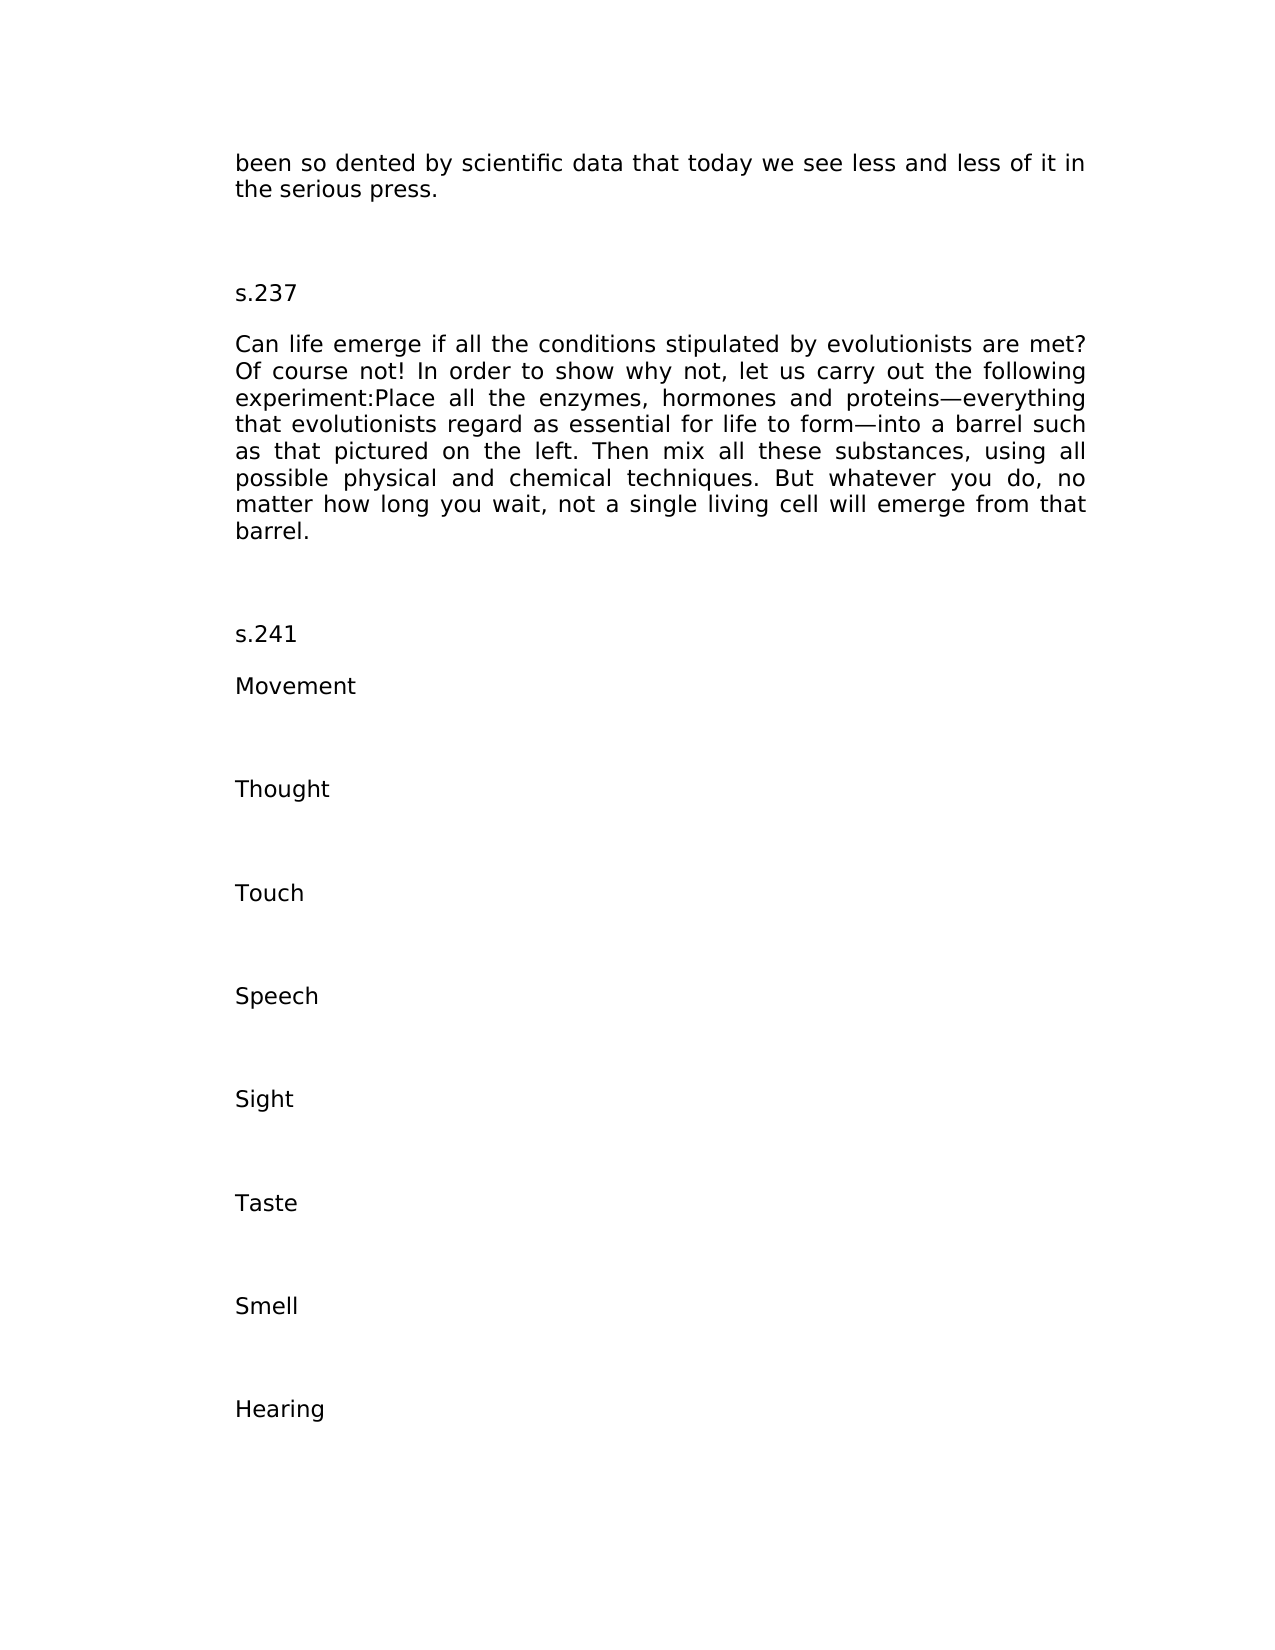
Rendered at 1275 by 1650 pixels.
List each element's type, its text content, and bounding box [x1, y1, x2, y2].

text s.241 [235, 622, 1087, 648]
text Movement [235, 673, 1087, 700]
text Smell [235, 1293, 1087, 1320]
text Can life emerge if all the conditions stipulated by evolutionists are met? Of course not! In order to show why not, let us carry out the following experiment:Place all the enzymes, hormones and proteins—everything that evolutionists regard as essential for life to form—into a barrel such as that pictured on the left. Then mix all these substances, using all possible physical and chemical techniques. But whatever you do, no matter how long you wait, not a single living cell will emerge from that barrel. [235, 332, 1087, 545]
text Touch [235, 880, 1087, 907]
text Hearing [235, 1397, 1087, 1423]
text Thought [235, 777, 1087, 803]
text Sight [235, 1087, 1087, 1113]
text Speech [235, 983, 1087, 1010]
text been so dented by scientific data that today we see less and less of it in the serious press. [235, 150, 1087, 203]
text s.237 [235, 280, 1087, 307]
text Taste [235, 1190, 1087, 1217]
